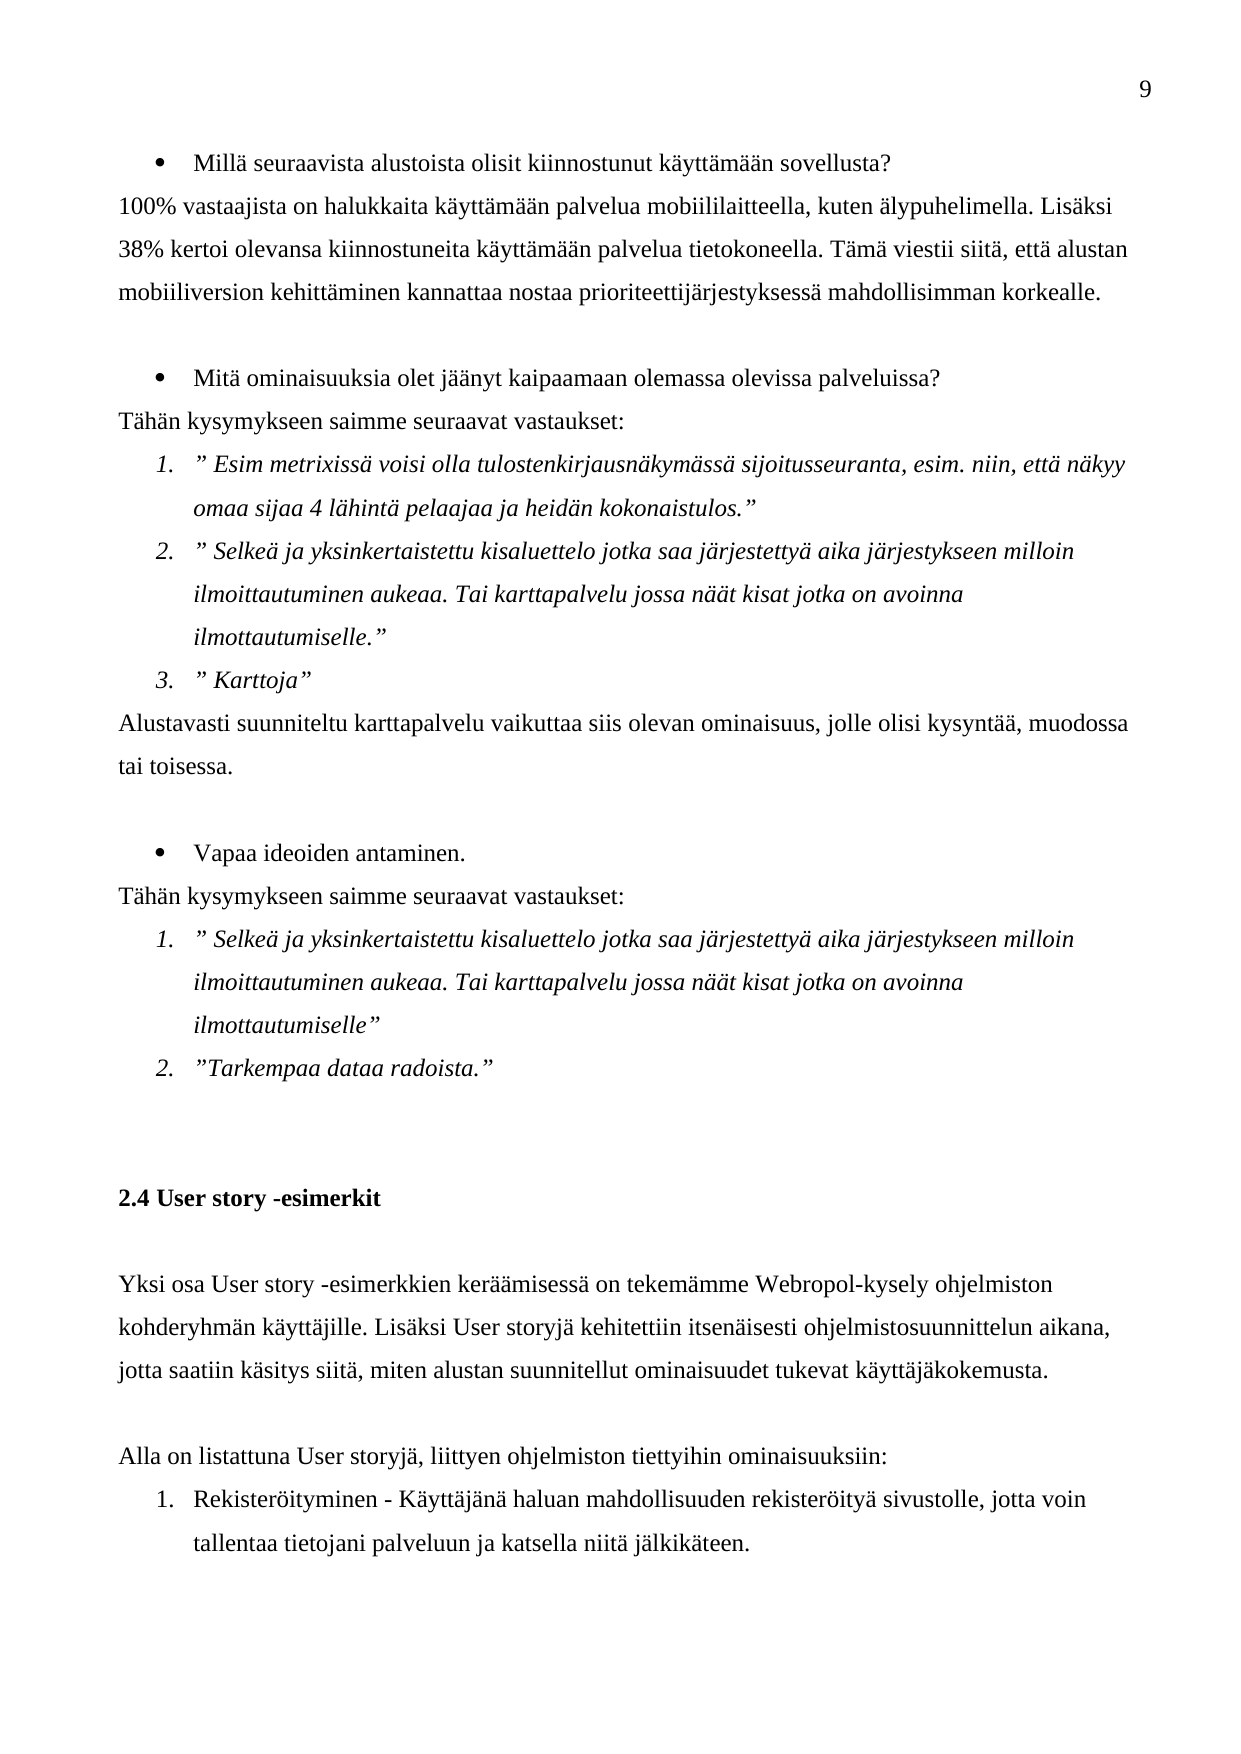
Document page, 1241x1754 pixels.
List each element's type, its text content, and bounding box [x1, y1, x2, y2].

list ” Selkeä ja yksinkertaistettu kisaluettelo jotka saa järjestettyä aika järjestykseen milloin ilmoittautuminen aukeaa. Tai karttapalvelu jossa näät kisat jotka on avoinna [156, 536, 1152, 608]
list ” Selkeä ja yksinkertaistettu kisaluettelo jotka saa järjestettyä aika järjestykseen milloin ilmoittautuminen aukeaa. Tai karttapalvelu jossa näät kisat jotka on avoinna [156, 924, 1152, 996]
list ” Karttoja” [156, 665, 1152, 694]
text Tähän kysymykseen saimme seuraavat vastaukset: [118, 406, 1152, 435]
list Mitä ominaisuuksia olet jäänyt kaipaamaan olemassa olevissa palveluissa? [156, 363, 1152, 392]
text 100% vastaajista on halukkaita käyttämään palvelua mobiililaitteella, kuten älypuhelimella. Lisäksi 38% kertoi olevansa kiinnostuneita käyttämään palvelua tietokoneella. Tämä viestii siitä, että alustan mobiiliversion kehittäminen kannattaa nostaa prioriteettijärjestyksessä mahdollisimman korkealle. [118, 191, 1152, 306]
subtitle User story -esimerkit [118, 1183, 1152, 1211]
text Alustavasti suunniteltu karttapalvelu vaikuttaa siis olevan ominaisuus, jolle olisi kysyntää, muodossa tai toisessa. [118, 708, 1152, 780]
list ” Esim metrixissä voisi olla tulostenkirjausnäkymässä sijoitusseuranta, esim. niin, että näkyy omaa sijaa 4 lähintä pelaajaa ja heidän kokonaistulos.” [156, 449, 1152, 521]
list Millä seuraavista alustoista olisit kiinnostunut käyttämään sovellusta? [156, 148, 1152, 176]
text Alla on listattuna User storyjä, liittyen ohjelmiston tiettyihin ominaisuuksiin: [118, 1441, 1152, 1470]
text Tähän kysymykseen saimme seuraavat vastaukset: [118, 881, 1152, 909]
list Rekisteröityminen - Käyttäjänä haluan mahdollisuuden rekisteröityä sivustolle, jotta voin tallentaa tietojani palveluun ja katsella niitä jälkikäteen. [156, 1484, 1152, 1556]
list ”Tarkempaa dataa radoista.” [156, 1053, 1152, 1082]
text ilmottautumiselle” [193, 1010, 1152, 1039]
text ilmottautumiselle.” [193, 622, 1152, 651]
text Yksi osa User story -esimerkkien keräämisessä on tekemämme Webropol-kysely ohjelmiston kohderyhmän käyttäjille. Lisäksi User storyjä kehitettiin itsenäisesti ohjelmistosuunnittelun aikana, jotta saatiin käsitys siitä, miten alustan suunnitellut ominaisuudet tukevat käyttäjäkokemusta. [118, 1269, 1152, 1384]
list Vapaa ideoiden antaminen. [156, 838, 1152, 866]
